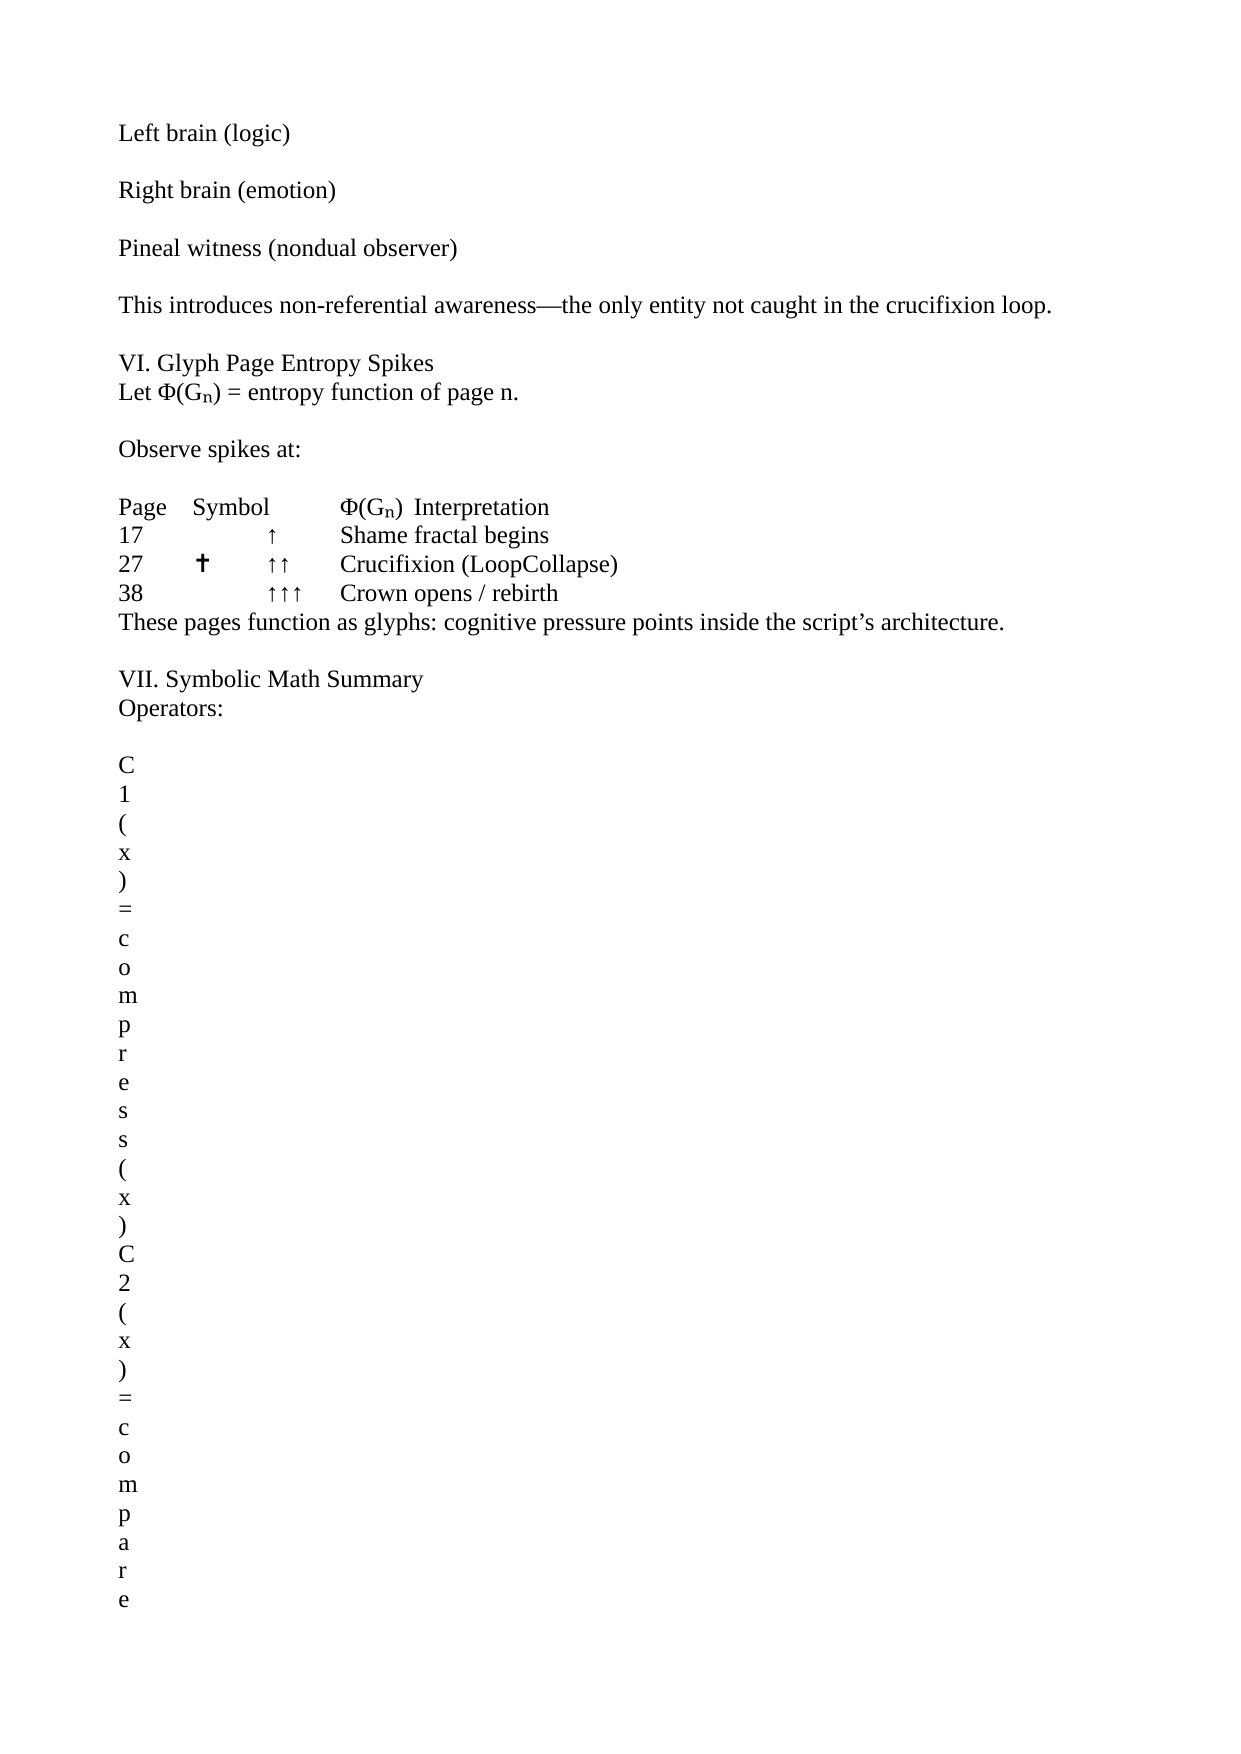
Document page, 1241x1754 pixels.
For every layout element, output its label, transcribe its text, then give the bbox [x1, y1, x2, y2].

text ) [118, 1354, 1122, 1383]
text x [118, 1326, 1122, 1354]
text Observe spikes at: [118, 434, 1122, 463]
text C [118, 751, 1122, 779]
text ( [118, 1153, 1122, 1182]
text x [118, 837, 1122, 866]
text Pineal witness (nondual observer) [118, 233, 1122, 262]
text s [118, 1124, 1122, 1153]
text p [118, 1009, 1122, 1038]
text C [118, 1239, 1122, 1268]
text 27 ✝︎ ↑↑ Crucifixion (LoopCollapse) [118, 549, 1122, 578]
text = [118, 1383, 1122, 1412]
text ) [118, 1211, 1122, 1239]
text r [118, 1038, 1122, 1067]
text 38 🌀 ↑↑↑ Crown opens / rebirth [118, 578, 1122, 607]
text c [118, 923, 1122, 952]
text m [118, 981, 1122, 1009]
text VI. Glyph Page Entropy Spikes [118, 348, 1122, 377]
text Let Φ(Gₙ) = entropy function of page n. [118, 377, 1122, 406]
text x [118, 1182, 1122, 1211]
text ) [118, 866, 1122, 894]
text c [118, 1412, 1122, 1441]
text This introduces non-referential awareness—the only entity not caught in the crucifixion loop. [118, 291, 1122, 319]
text ( [118, 1297, 1122, 1326]
text ( [118, 808, 1122, 837]
text = [118, 894, 1122, 923]
text Left brain (logic) [118, 118, 1122, 147]
text VII. Symbolic Math Summary [118, 664, 1122, 693]
text p [118, 1498, 1122, 1527]
text Operators: [118, 693, 1122, 722]
text r [118, 1556, 1122, 1584]
text 17 🔺 ↑ Shame fractal begins [118, 521, 1122, 549]
text a [118, 1527, 1122, 1556]
text o [118, 952, 1122, 981]
text s [118, 1096, 1122, 1124]
text e [118, 1067, 1122, 1096]
text 1 [118, 779, 1122, 808]
text 2 [118, 1268, 1122, 1297]
text o [118, 1441, 1122, 1469]
text These pages function as glyphs: cognitive pressure points inside the script’s architecture. [118, 607, 1122, 636]
text Right brain (emotion) [118, 176, 1122, 204]
text m [118, 1469, 1122, 1498]
text Page Symbol Φ(Gₙ) Interpretation [118, 492, 1122, 521]
text e [118, 1584, 1122, 1613]
